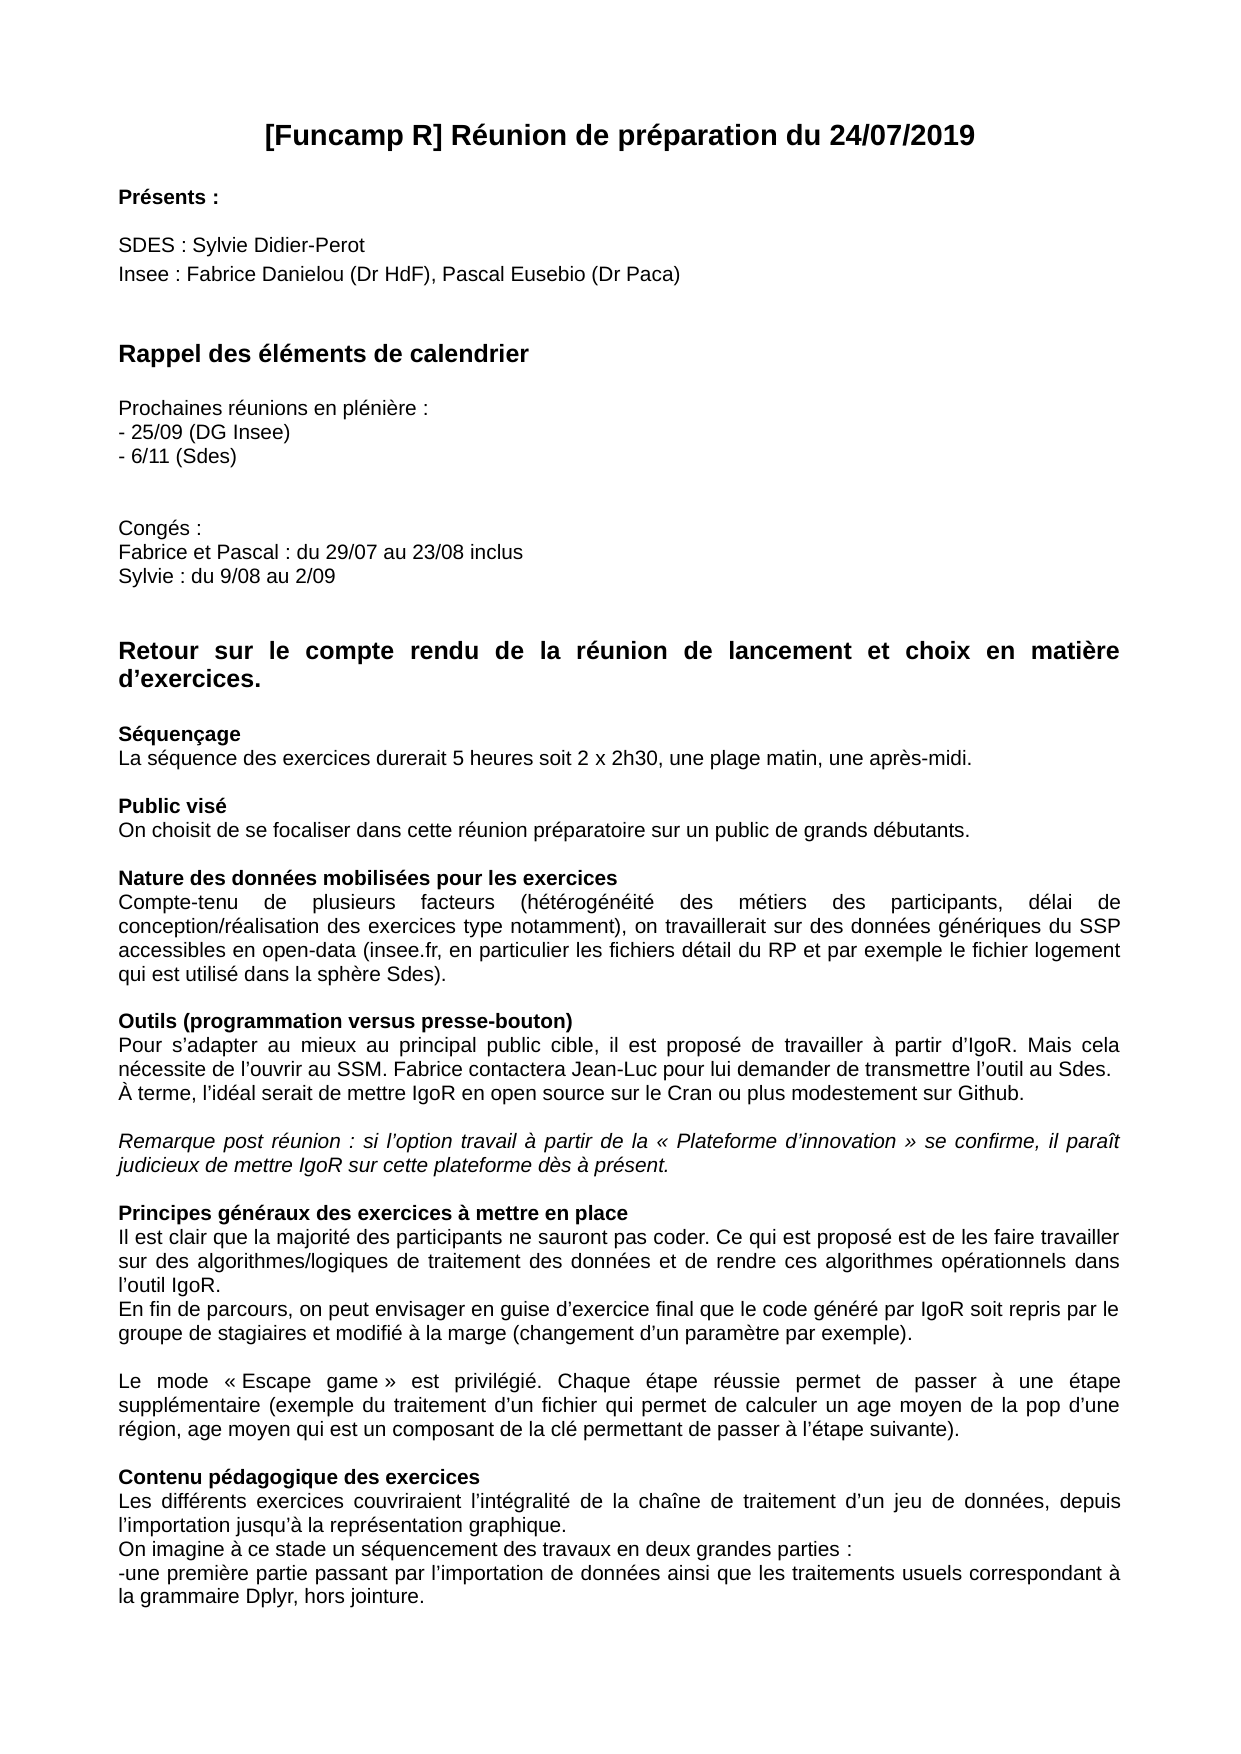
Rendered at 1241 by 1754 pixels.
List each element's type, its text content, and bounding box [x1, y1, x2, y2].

text Nature des données mobilisées pour les exercices [118, 866, 1122, 889]
text Congés : [118, 516, 1122, 540]
text Rappel des éléments de calendrier [118, 338, 1122, 367]
text À terme, l’idéal serait de mettre IgoR en open source sur le Cran ou plus modestement sur Github. [118, 1081, 1122, 1105]
text Compte-tenu de plusieurs facteurs (hétérogénéité des métiers des participants, délai de conception/réalisation des exercices type notamment), on travaillerait sur des données génériques du SSP accessibles en open-data (insee.fr, en particulier les fichiers détail du RP et par exemple le fichier logement qui est utilisé dans la sphère Sdes). [118, 889, 1122, 985]
text - 25/09 (DG Insee) [118, 420, 1122, 444]
text Public visé [118, 794, 1122, 818]
text Le mode « Escape game » est privilégié. Chaque étape réussie permet de passer à une étape supplémentaire (exemple du traitement d’un fichier qui permet de calculer un age moyen de la pop d’une région, age moyen qui est un composant de la clé permettant de passer à l’étape suivante). [118, 1369, 1122, 1441]
text Les différents exercices couvriraient l’intégralité de la chaîne de traitement d’un jeu de données, depuis l’importation jusqu’à la représentation graphique. [118, 1488, 1122, 1536]
text Séquençage [118, 722, 1122, 746]
text Principes généraux des exercices à mettre en place [118, 1201, 1122, 1225]
text On imagine à ce stade un séquencement des travaux en deux grandes parties : [118, 1536, 1122, 1560]
text Sylvie : du 9/08 au 2/09 [118, 564, 1122, 588]
text -une première partie passant par l’importation de données ainsi que les traitements usuels correspondant à la grammaire Dplyr, hors jointure. [118, 1560, 1122, 1608]
text Présents : [118, 185, 1122, 209]
text Il est clair que la majorité des participants ne sauront pas coder. Ce qui est proposé est de les faire travailler sur des algorithmes/logiques de traitement des données et de rendre ces algorithmes opérationnels dans l’outil IgoR. [118, 1225, 1122, 1297]
text Prochaines réunions en plénière : [118, 396, 1122, 420]
text Pour s’adapter au mieux au principal public cible, il est proposé de travailler à partir d’IgoR. Mais cela nécessite de l’ouvrir au SSM. Fabrice contactera Jean-Luc pour lui demander de transmettre l’outil au Sdes. [118, 1033, 1122, 1081]
text La séquence des exercices durerait 5 heures soit 2 x 2h30, une plage matin, une après-midi. [118, 746, 1122, 770]
text - 6/11 (Sdes) [118, 444, 1122, 468]
text Contenu pédagogique des exercices [118, 1464, 1122, 1488]
text Retour sur le compte rendu de la réunion de lancement et choix en matière d’exercices. [118, 636, 1122, 693]
text [Funcamp R] Réunion de préparation du 24/07/2019 [118, 118, 1122, 152]
text SDES : Sylvie Didier-Perot [118, 233, 1122, 257]
text En fin de parcours, on peut envisager en guise d’exercice final que le code généré par IgoR soit repris par le groupe de stagiaires et modifié à la marge (changement d’un paramètre par exemple). [118, 1297, 1122, 1345]
text Remarque post réunion : si l’option travail à partir de la « Plateforme d’innovation » se confirme, il paraît judicieux de mettre IgoR sur cette plateforme dès à présent. [118, 1129, 1122, 1177]
text Insee : Fabrice Danielou (Dr HdF), Pascal Eusebio (Dr Paca) [118, 262, 1122, 286]
text Fabrice et Pascal : du 29/07 au 23/08 inclus [118, 540, 1122, 564]
text Outils (programmation versus presse-bouton) [118, 1009, 1122, 1033]
text On choisit de se focaliser dans cette réunion préparatoire sur un public de grands débutants. [118, 818, 1122, 842]
